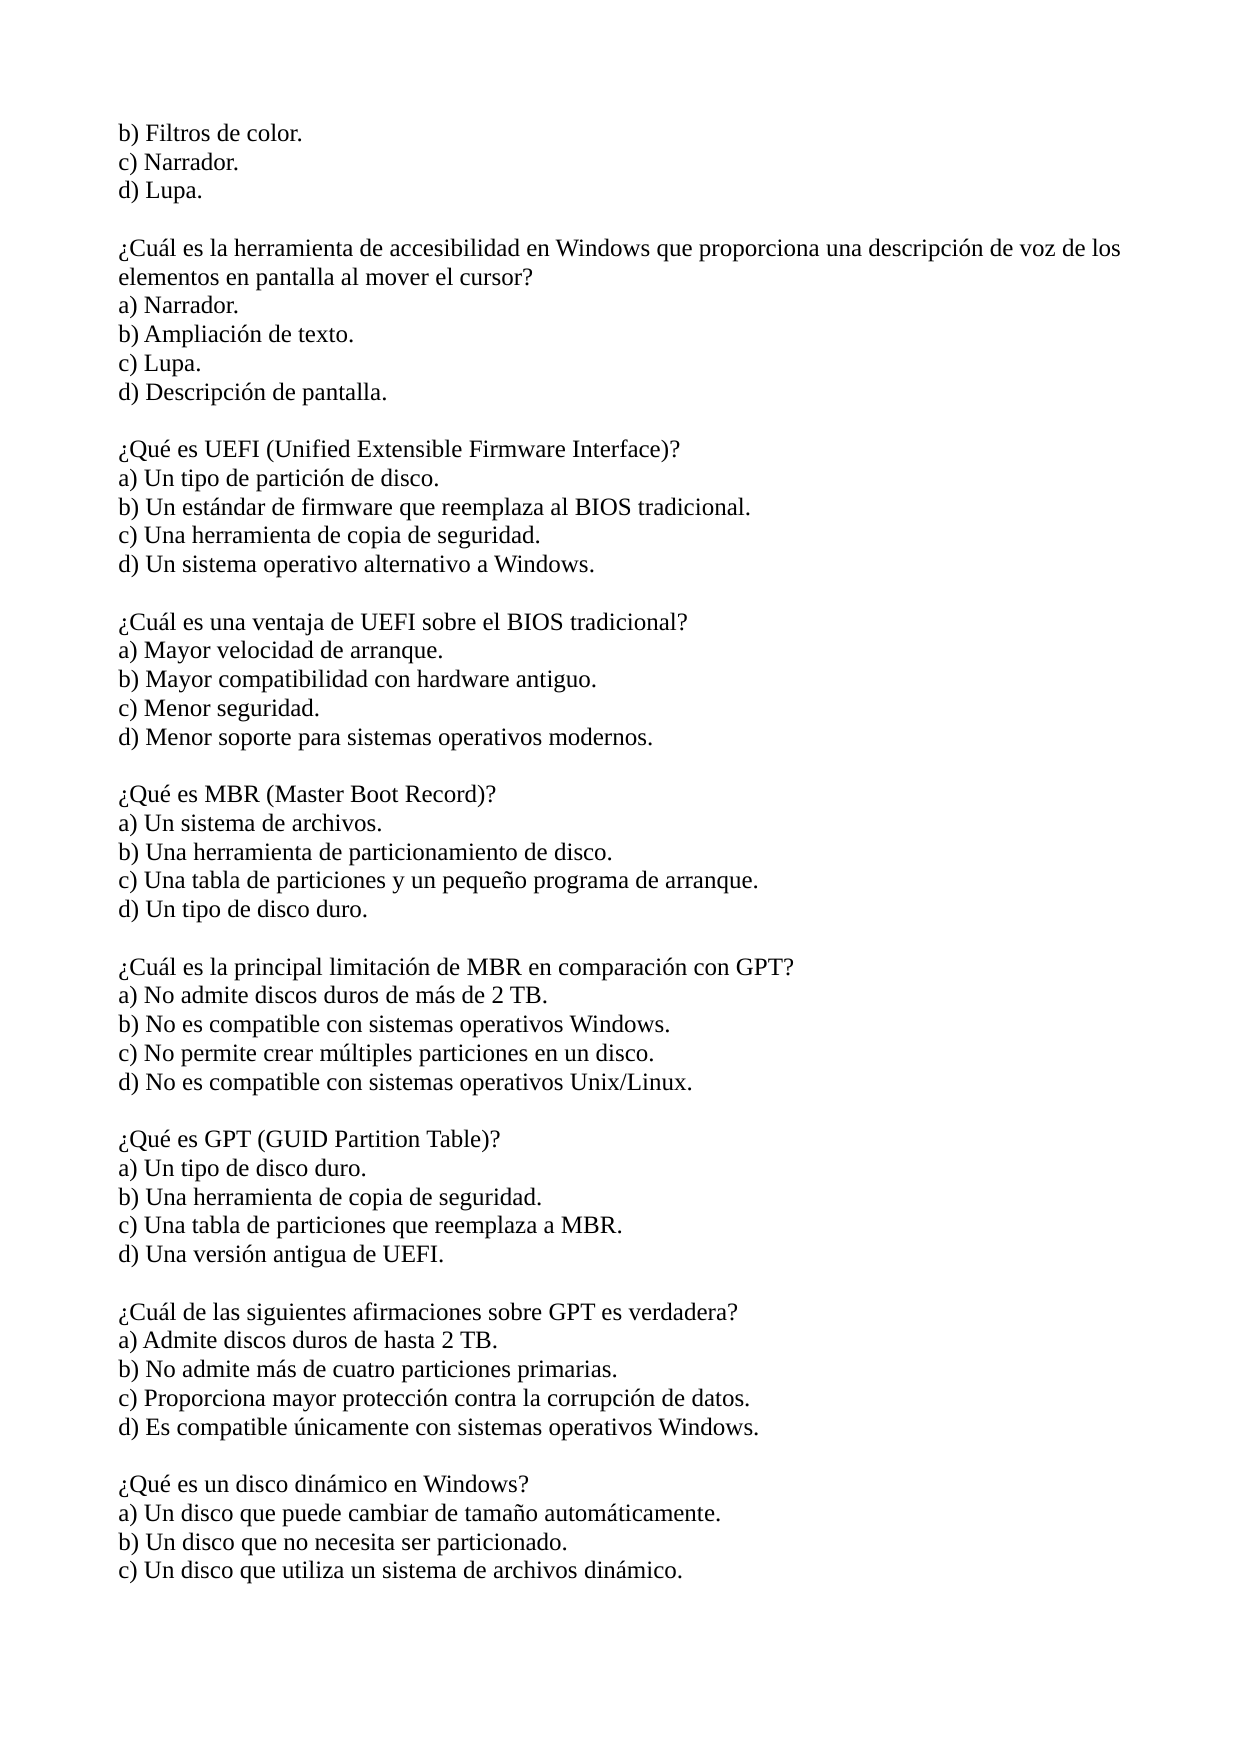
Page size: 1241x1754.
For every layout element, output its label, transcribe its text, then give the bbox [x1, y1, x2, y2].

text b) Un disco que no necesita ser particionado. [118, 1527, 1122, 1556]
text ¿Cuál es la herramienta de accesibilidad en Windows que proporciona una descripción de voz de los elementos en pantalla al mover el cursor? [118, 233, 1122, 291]
text d) No es compatible con sistemas operativos Unix/Linux. [118, 1067, 1122, 1096]
text b) Una herramienta de copia de seguridad. [118, 1182, 1122, 1211]
text a) Un tipo de partición de disco. [118, 463, 1122, 492]
text a) Narrador. [118, 291, 1122, 319]
text c) Menor seguridad. [118, 693, 1122, 722]
text a) Un tipo de disco duro. [118, 1153, 1122, 1182]
text b) No es compatible con sistemas operativos Windows. [118, 1009, 1122, 1038]
text a) Mayor velocidad de arranque. [118, 636, 1122, 664]
text d) Es compatible únicamente con sistemas operativos Windows. [118, 1412, 1122, 1441]
text a) Un sistema de archivos. [118, 808, 1122, 837]
text c) Una herramienta de copia de seguridad. [118, 521, 1122, 549]
text c) No permite crear múltiples particiones en un disco. [118, 1038, 1122, 1067]
text ¿Cuál es una ventaja de UEFI sobre el BIOS tradicional? [118, 607, 1122, 636]
text ¿Cuál de las siguientes afirmaciones sobre GPT es verdadera? [118, 1297, 1122, 1326]
text c) Narrador. [118, 147, 1122, 176]
text b) No admite más de cuatro particiones primarias. [118, 1354, 1122, 1383]
text c) Un disco que utiliza un sistema de archivos dinámico. [118, 1556, 1122, 1584]
text a) No admite discos duros de más de 2 TB. [118, 981, 1122, 1009]
text b) Mayor compatibilidad con hardware antiguo. [118, 664, 1122, 693]
text ¿Qué es MBR (Master Boot Record)? [118, 779, 1122, 808]
text ¿Qué es GPT (GUID Partition Table)? [118, 1124, 1122, 1153]
text c) Proporciona mayor protección contra la corrupción de datos. [118, 1383, 1122, 1412]
text ¿Qué es un disco dinámico en Windows? [118, 1469, 1122, 1498]
text a) Un disco que puede cambiar de tamaño automáticamente. [118, 1498, 1122, 1527]
text d) Un sistema operativo alternativo a Windows. [118, 549, 1122, 578]
text b) Una herramienta de particionamiento de disco. [118, 837, 1122, 866]
text ¿Cuál es la principal limitación de MBR en comparación con GPT? [118, 952, 1122, 981]
text d) Un tipo de disco duro. [118, 894, 1122, 923]
text c) Lupa. [118, 348, 1122, 377]
text d) Lupa. [118, 176, 1122, 204]
text c) Una tabla de particiones y un pequeño programa de arranque. [118, 866, 1122, 894]
text a) Admite discos duros de hasta 2 TB. [118, 1326, 1122, 1354]
text c) Una tabla de particiones que reemplaza a MBR. [118, 1211, 1122, 1239]
text b) Ampliación de texto. [118, 319, 1122, 348]
text d) Descripción de pantalla. [118, 377, 1122, 406]
text d) Una versión antigua de UEFI. [118, 1239, 1122, 1268]
text b) Filtros de color. [118, 118, 1122, 147]
text d) Menor soporte para sistemas operativos modernos. [118, 722, 1122, 751]
text b) Un estándar de firmware que reemplaza al BIOS tradicional. [118, 492, 1122, 521]
text ¿Qué es UEFI (Unified Extensible Firmware Interface)? [118, 434, 1122, 463]
